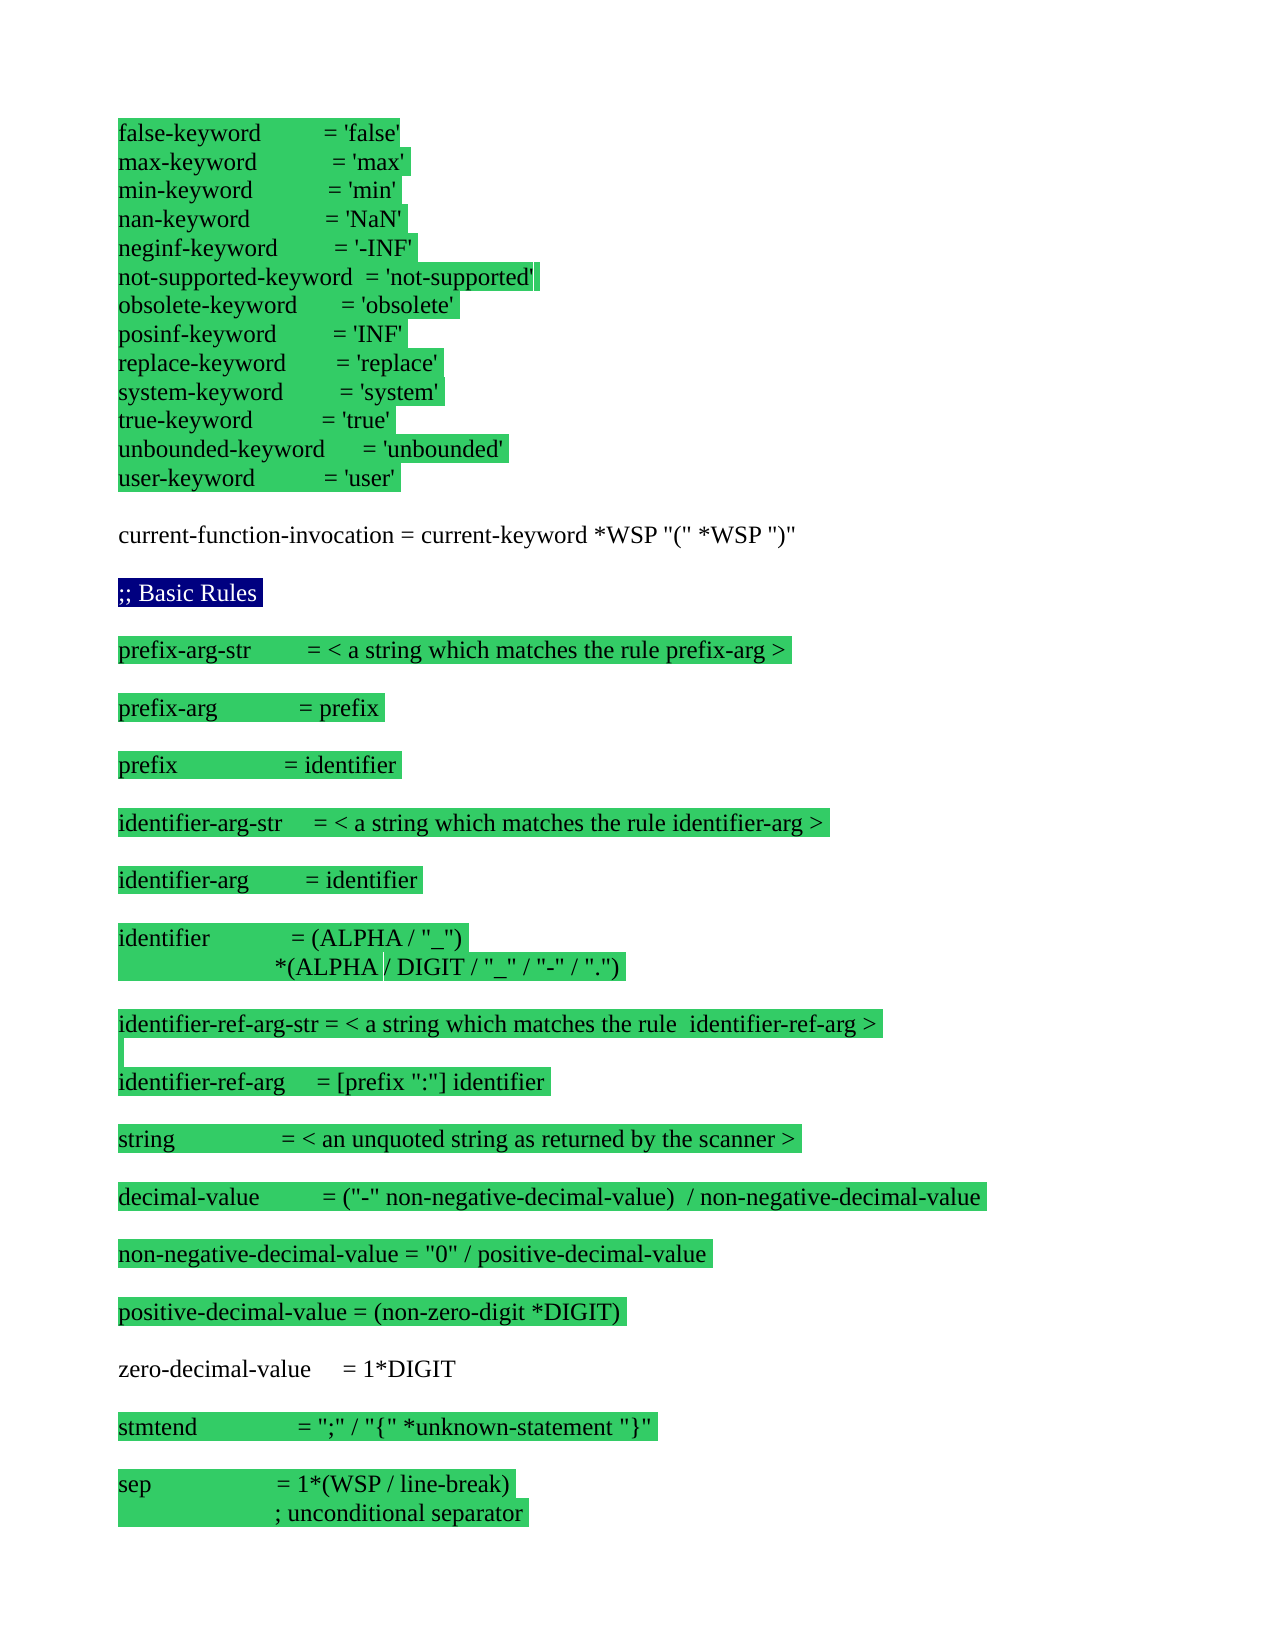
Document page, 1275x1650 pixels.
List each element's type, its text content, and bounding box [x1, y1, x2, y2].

text max-keyword = 'max' [118, 147, 1157, 176]
text neginf-keyword = '-INF' [118, 233, 1157, 262]
text identifier-ref-arg = [prefix ":"] identifier [118, 1067, 1157, 1096]
text ; unconditional separator [118, 1498, 1157, 1527]
text zero-decimal-value = 1*DIGIT [118, 1354, 1157, 1383]
text true-keyword = 'true' [118, 406, 1157, 434]
text identifier-arg-str = < a string which matches the rule identifier-arg > [118, 808, 1157, 837]
text false-keyword = 'false' [118, 118, 1157, 147]
text ;; Basic Rules [118, 578, 1157, 607]
text current-function-invocation = current-keyword *WSP "(" *WSP ")" [118, 521, 1157, 549]
text system-keyword = 'system' [118, 377, 1157, 406]
text *(ALPHA / DIGIT / "_" / "-" / ".") [118, 952, 1157, 981]
text not-supported-keyword = 'not-supported' [118, 262, 1157, 291]
text stmtend = ";" / "{" *unknown-statement "}" [118, 1412, 1157, 1441]
text string = < an unquoted string as returned by the scanner > [118, 1124, 1157, 1153]
text non-negative-decimal-value = "0" / positive-decimal-value [118, 1239, 1157, 1268]
text identifier-arg = identifier [118, 866, 1157, 894]
text prefix-arg-str = < a string which matches the rule prefix-arg > [118, 636, 1157, 664]
text prefix = identifier [118, 751, 1157, 779]
text posinf-keyword = 'INF' [118, 319, 1157, 348]
text min-keyword = 'min' [118, 176, 1157, 204]
text nan-keyword = 'NaN' [118, 204, 1157, 233]
text identifier-ref-arg-str = < a string which matches the rule identifier-ref-arg > [118, 1009, 1157, 1038]
text identifier = (ALPHA / "_") [118, 923, 1157, 952]
text obsolete-keyword = 'obsolete' [118, 291, 1157, 319]
text user-keyword = 'user' [118, 463, 1157, 492]
text prefix-arg = prefix [118, 693, 1157, 722]
text replace-keyword = 'replace' [118, 348, 1157, 377]
text decimal-value = ("-" non-negative-decimal-value) / non-negative-decimal-value [118, 1182, 1157, 1211]
text sep = 1*(WSP / line-break) [118, 1469, 1157, 1498]
text unbounded-keyword = 'unbounded' [118, 434, 1157, 463]
text positive-decimal-value = (non-zero-digit *DIGIT) [118, 1297, 1157, 1326]
